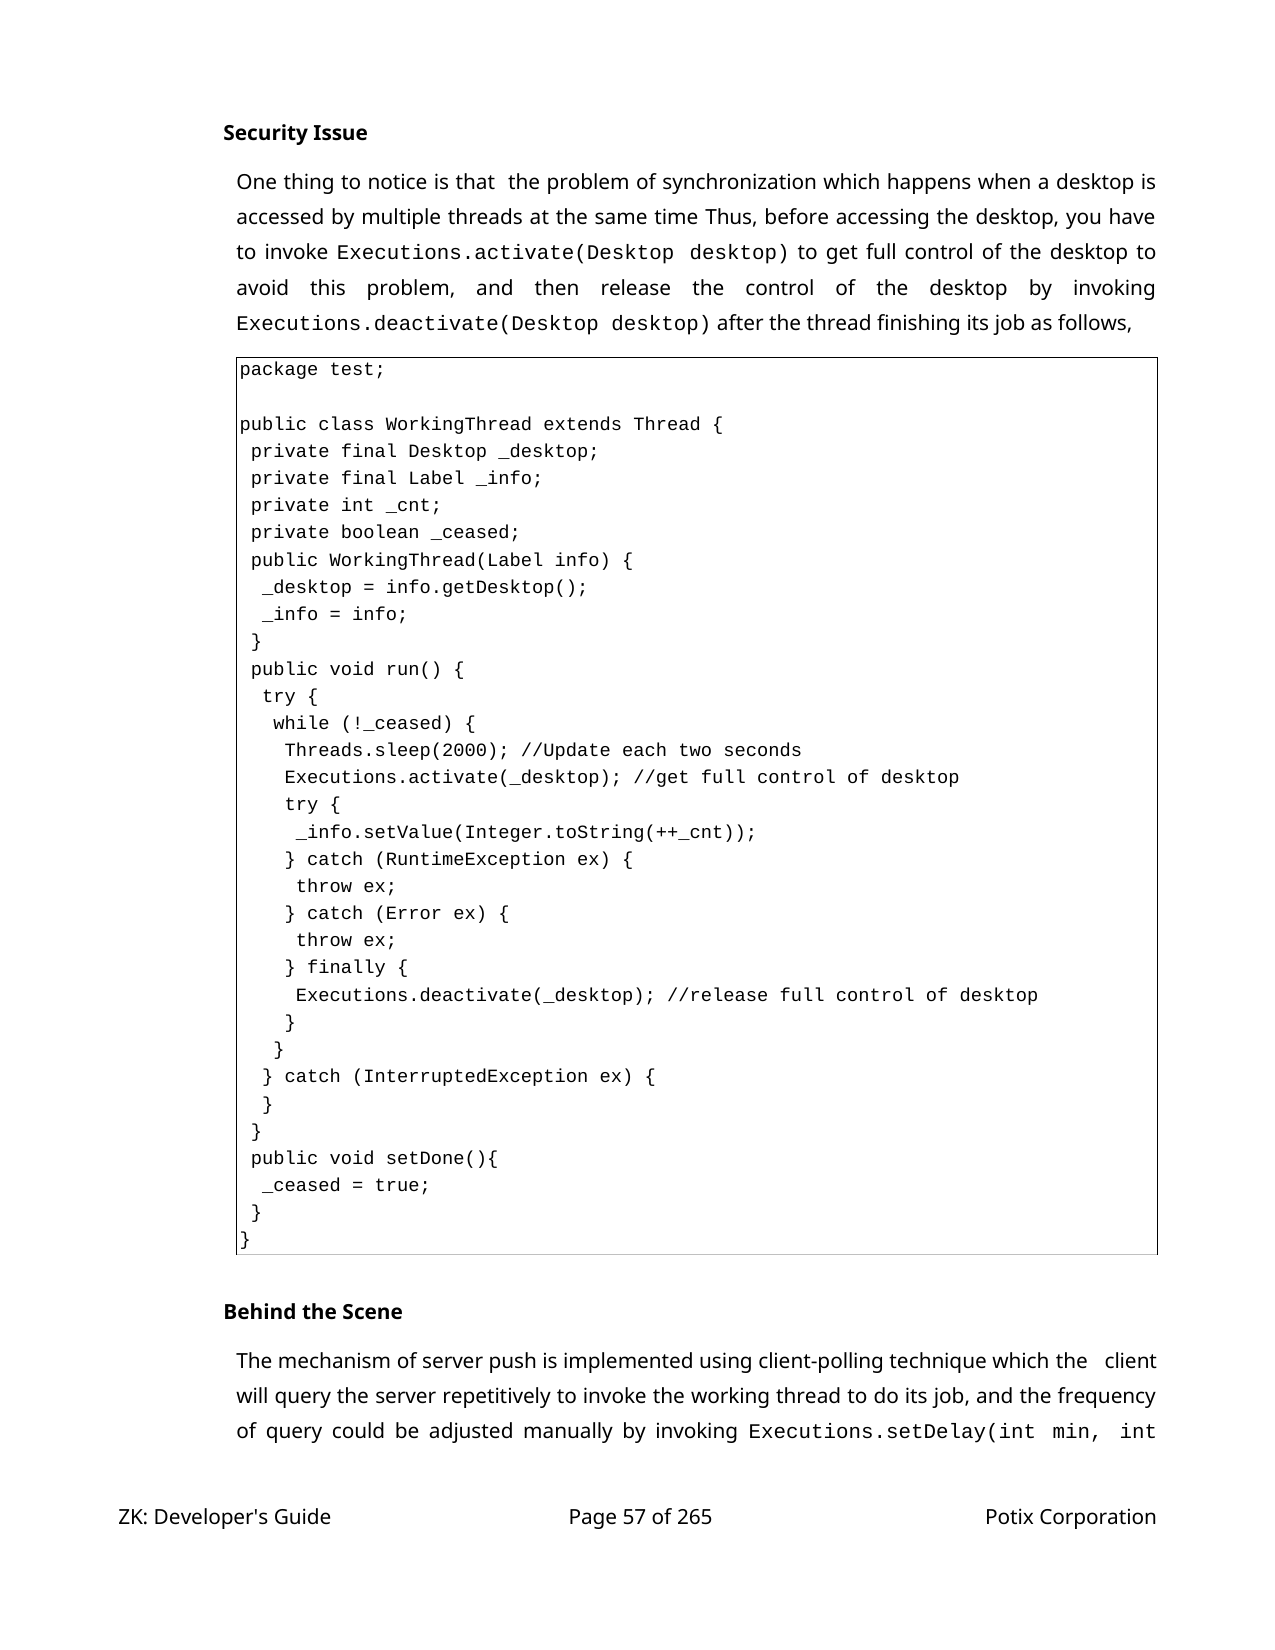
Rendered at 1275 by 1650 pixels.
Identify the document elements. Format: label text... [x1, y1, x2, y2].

text } [237, 1118, 1157, 1143]
text } finally { [237, 955, 1157, 980]
text _info.setValue(Integer.toString(++_cnt)); [237, 819, 1157, 844]
text _info = info; [237, 602, 1157, 626]
subtitle Security Issue [207, 118, 1157, 146]
text public void run() { [237, 656, 1157, 681]
text try { [237, 683, 1157, 708]
text private final Label _info; [237, 466, 1157, 490]
text throw ex; [237, 928, 1157, 952]
text public WorkingThread(Label info) { [237, 548, 1157, 572]
text private final Desktop _desktop; [237, 439, 1157, 463]
text throw ex; [237, 874, 1157, 898]
text _ceased = true; [237, 1173, 1157, 1197]
text } [237, 1037, 1157, 1061]
text public void setDone(){ [237, 1146, 1157, 1170]
text } [237, 1010, 1157, 1034]
text Threads.sleep(2000); //Update each two seconds [237, 738, 1157, 762]
text } [237, 1200, 1157, 1224]
text private boolean _ceased; [237, 520, 1157, 545]
text The mechanism of server push is implemented using client-polling technique which the client will query the server repetitively to invoke the working thread to do its job, and the frequency of query could be adjusted manually by invoking Executions.setDelay(int min, int [236, 1346, 1157, 1445]
text public class WorkingThread extends Thread { [237, 412, 1157, 436]
text } [237, 1091, 1157, 1116]
text package test; [237, 358, 1157, 382]
text try { [237, 792, 1157, 817]
text Executions.activate(_desktop); //get full control of desktop [237, 765, 1157, 789]
text } catch (Error ex) { [237, 901, 1157, 925]
text Executions.deactivate(_desktop); //release full control of desktop [237, 983, 1157, 1007]
text private int _cnt; [237, 493, 1157, 517]
text while (!_ceased) { [237, 711, 1157, 735]
text } catch (InterruptedException ex) { [237, 1064, 1157, 1088]
subtitle Behind the Scene [207, 1297, 1157, 1325]
text } catch (RuntimeException ex) { [237, 847, 1157, 871]
text _desktop = info.getDesktop(); [237, 575, 1157, 599]
text One thing to notice is that the problem of synchronization which happens when a desktop is accessed by multiple threads at the same time Thus, before accessing the desktop, you have to invoke Executions.activate(Desktop desktop) to get full control of the desktop to avoid this problem, and then release the control of the desktop by invoking Executions.deactivate(Desktop desktop) after the thread finishing its job as follows, [236, 167, 1157, 337]
text } [237, 629, 1157, 653]
text } [237, 1227, 1157, 1254]
